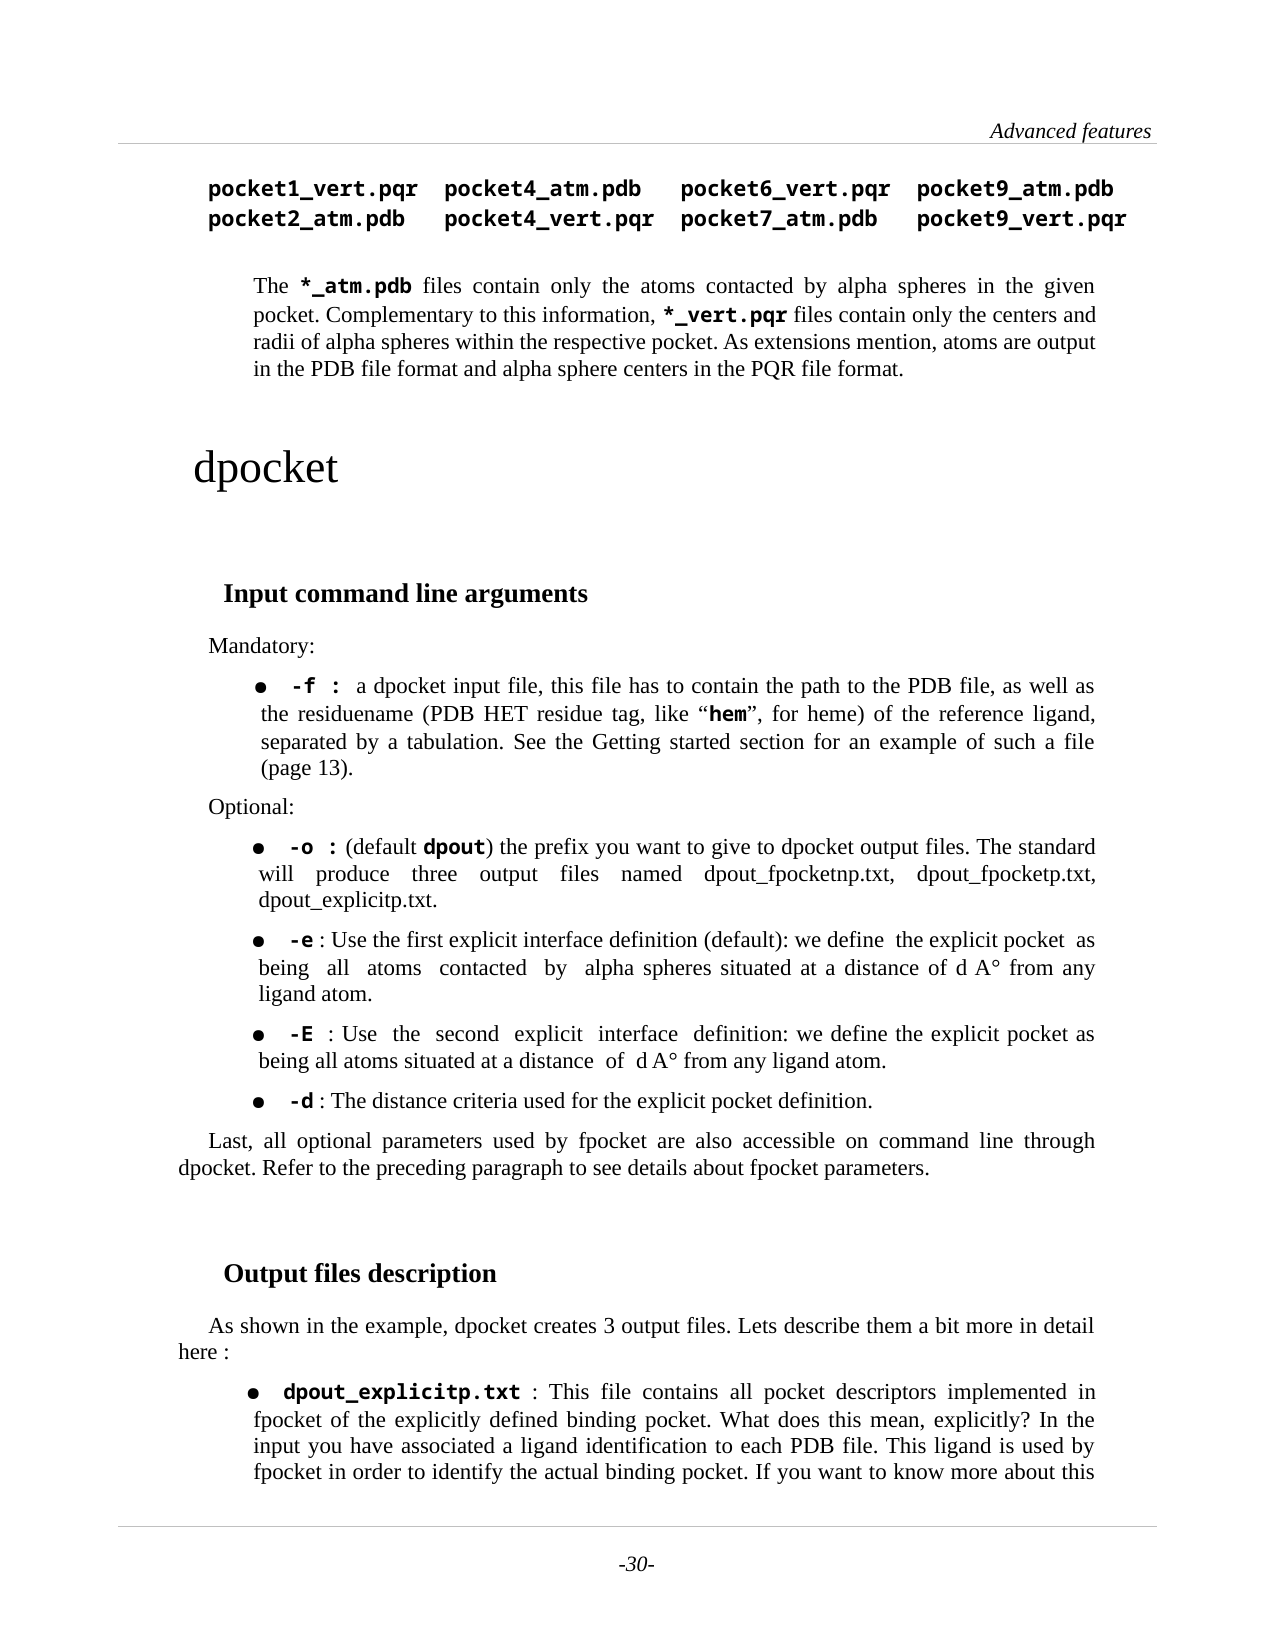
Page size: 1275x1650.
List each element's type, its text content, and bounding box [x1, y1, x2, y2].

subtitle dpocket [193, 440, 1157, 493]
subtitle Input command line arguments [223, 577, 1157, 608]
text Mandatory: [178, 632, 1097, 658]
list -d : The distance criteria used for the explicit pocket definition. [221, 1086, 1097, 1115]
list -o : (default dpout) the prefix you want to give to dpocket output files. The standard will produce three output files named dpout_fpocketnp.txt, dpout_fpocketp.txt, dpout_explicitp.txt. [221, 832, 1097, 913]
text pocket1_vert.pqr pocket4_atm.pdb pocket6_vert.pqr pocket9_atm.pdb [208, 173, 1157, 203]
text pocket2_atm.pdb pocket4_vert.pqr pocket7_atm.pdb pocket9_vert.pqr [208, 203, 1157, 232]
text Optional: [178, 793, 1097, 819]
list -E : Use the second explicit interface definition: we define the explicit pocket as being all atoms situated at a distance of d A° from any ligand atom. [221, 1019, 1097, 1074]
text As shown in the example, dpocket creates 3 output files. Lets describe them a bit more in detail here : [178, 1312, 1097, 1365]
list dpout_explicitp.txt : This file contains all pocket descriptors implemented in fpocket of the explicitly defined binding pocket. What does this mean, explicitly? In the input you have associated a ligand identification to each PDB file. This ligand is used by fpocket in order to identify the actual binding pocket. If you want to know more about this process, refer to the Advanced features section of dpocket (page 32). Now let us have a look was is actually in this file. [216, 1377, 1097, 1485]
text Last, all optional parameters used by fpocket are also accessible on command line through dpocket. Refer to the preceding paragraph to see details about fpocket parameters. [178, 1127, 1097, 1180]
subtitle Output files description [223, 1257, 1157, 1288]
list The *_atm.pdb files contain only the atoms contacted by alpha spheres in the given pocket. Complementary to this information, *_vert.pqr files contain only the centers and radii of alpha spheres within the respective pocket. As extensions mention, atoms are output in the PDB file format and alpha sphere centers in the PQR file format. [216, 271, 1097, 381]
list -e : Use the first explicit interface definition (default): we define the explicit pocket as being all atoms contacted by alpha spheres situated at a distance of d A° from any ligand atom. [221, 925, 1097, 1007]
list -f : a dpocket input file, this file has to contain the path to the PDB file, as well as the residuename (PDB HET residue tag, like “hem”, for heme) of the reference ligand, separated by a tabulation. See the Getting started section for an example of such a file (page 14). [223, 671, 1097, 780]
